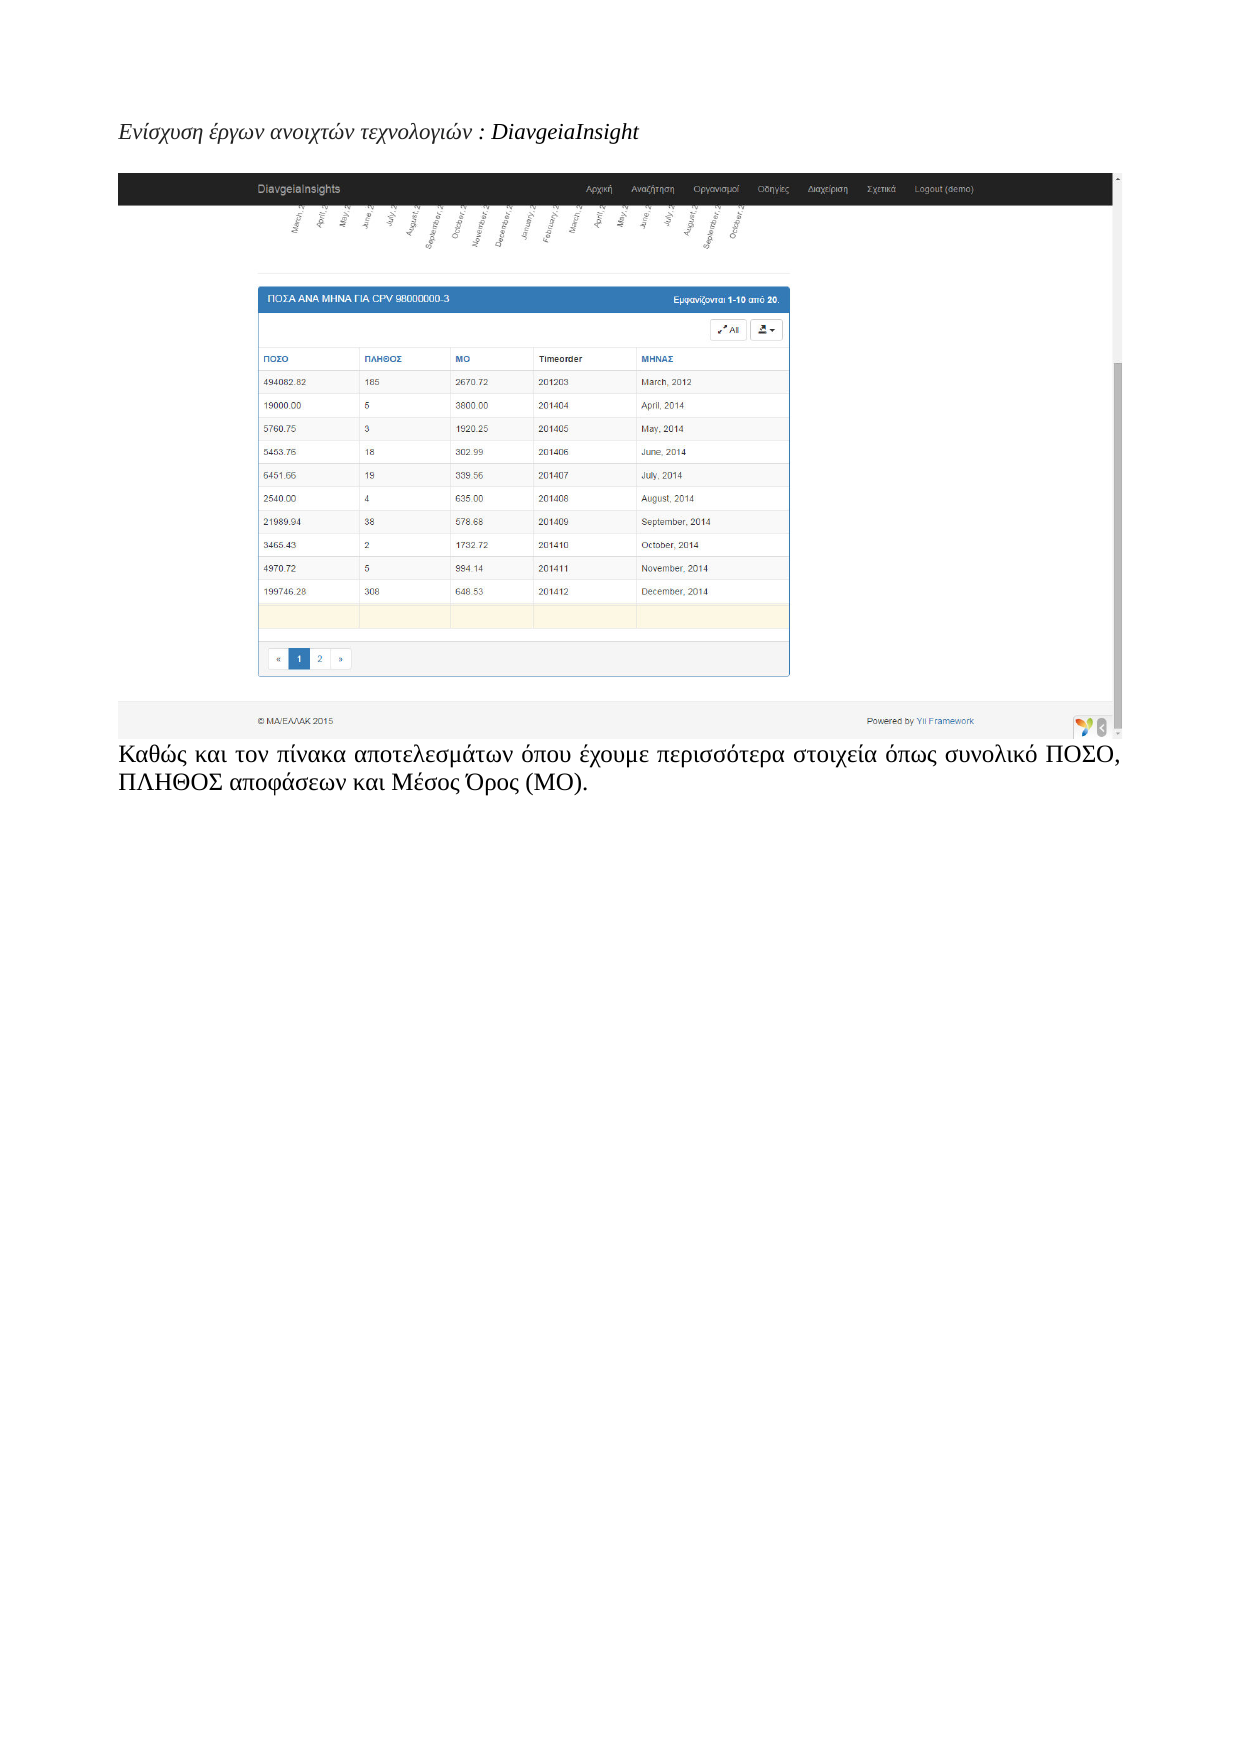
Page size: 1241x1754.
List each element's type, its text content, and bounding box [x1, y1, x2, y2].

picture [118, 173, 1123, 739]
text Καθώς και τον πίνακα αποτελεσμάτων όπου έχουμε περισσότερα στοιχεία όπως συνολικό ΠΟΣΟ, ΠΛΗΘΟΣ αποφάσεων και Μέσος Όρος (ΜΟ). [118, 739, 1122, 796]
